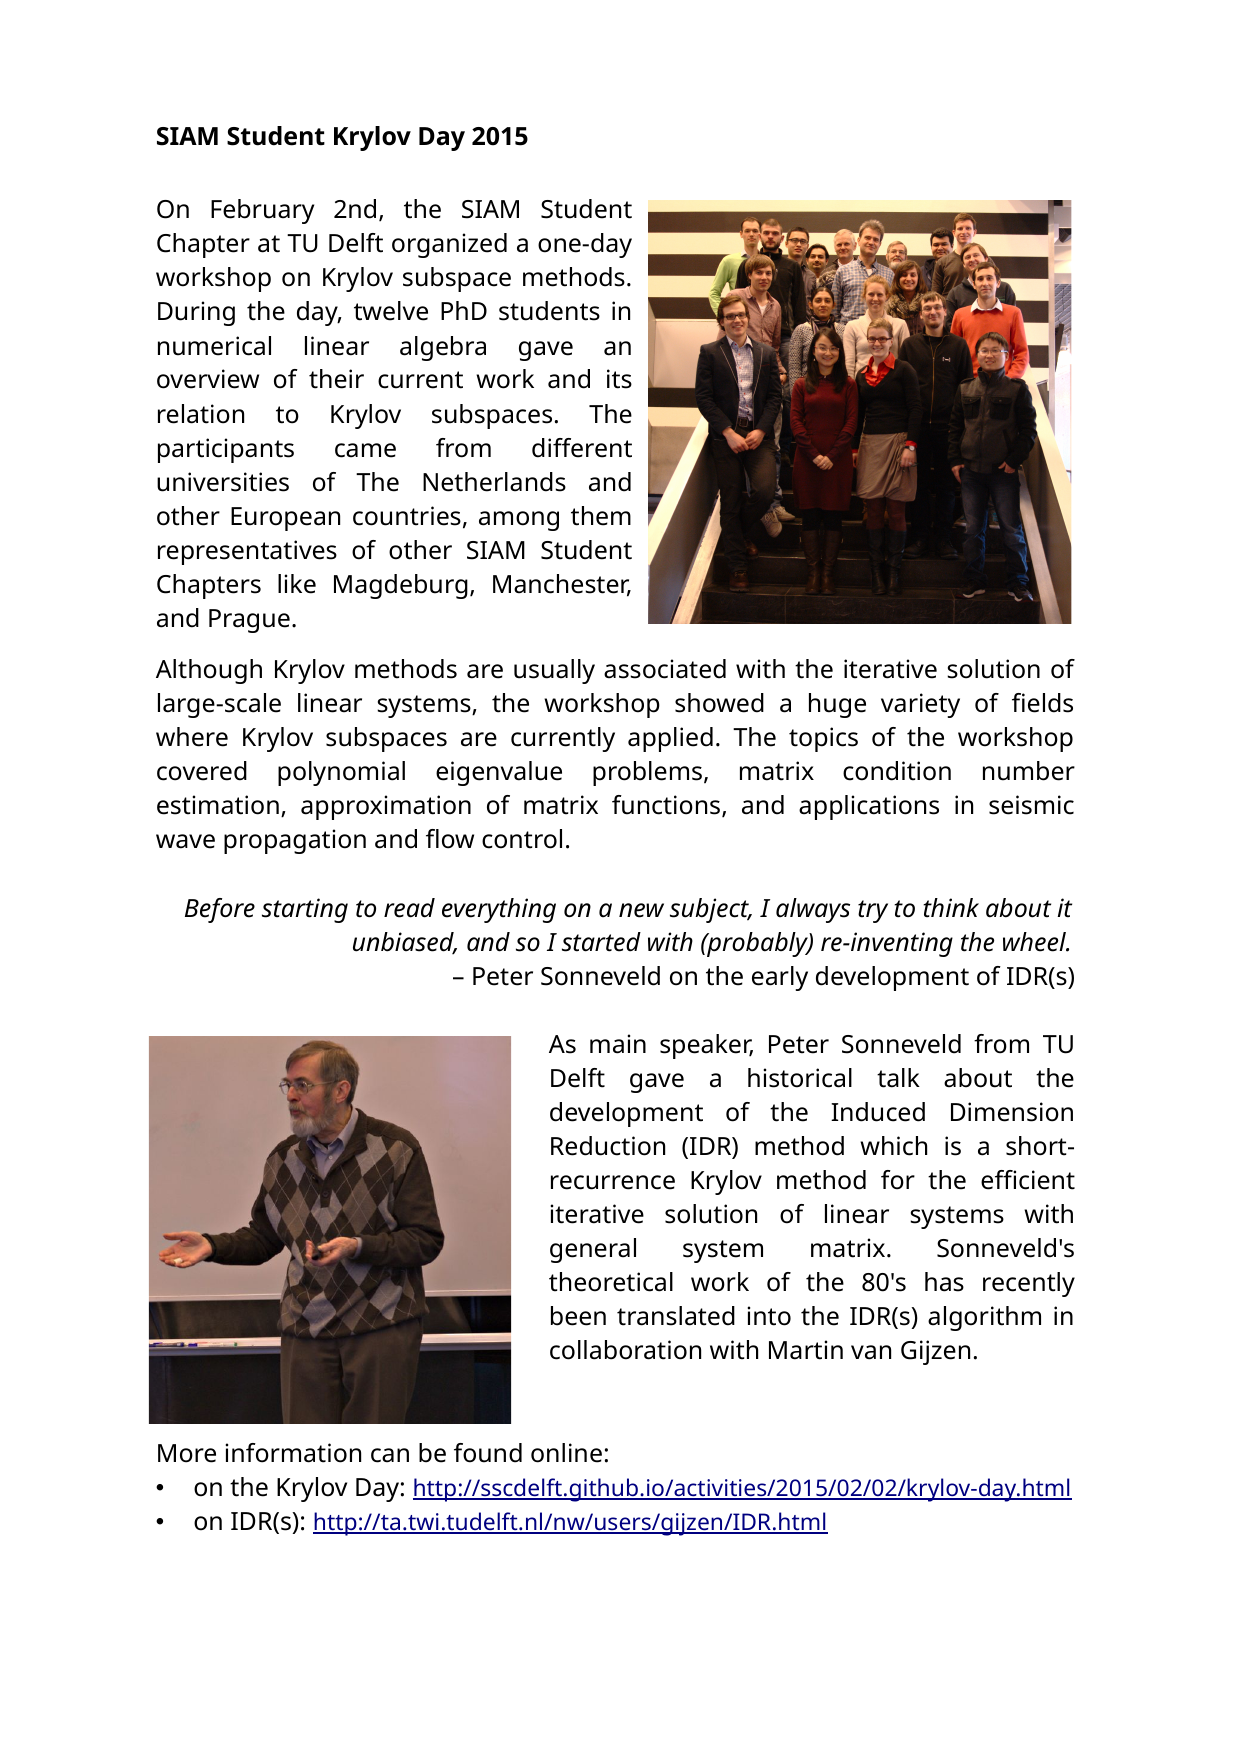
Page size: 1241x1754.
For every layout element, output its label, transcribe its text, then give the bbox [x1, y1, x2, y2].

text On February 2nd, the SIAM Student Chapter at TU Delft organized a one-day workshop on Krylov subspace methods. During the day, twelve PhD students in numerical linear algebra gave an overview of their current work and its relation to Krylov subspaces. The participants came from different universities of The Netherlands and other European countries, among them representatives of other SIAM Student Chapters like Magdeburg, Manchester, and Prague. [156, 192, 1075, 635]
text More information can be found online: [156, 1435, 1075, 1469]
list on IDR(s): http://ta.twi.tudelft.nl/nw/users/gijzen/IDR.html [156, 1503, 1122, 1537]
picture [148, 1036, 512, 1424]
picture [648, 200, 1072, 624]
text – Peter Sonneveld on the early development of IDR(s) [156, 958, 1075, 992]
text Although Krylov methods are usually associated with the iterative solution of large-scale linear systems, the workshop showed a huge variety of fields where Krylov subspaces are currently applied. The topics of the workshop covered polynomial eigenvalue problems, matrix condition number estimation, approximation of matrix functions, and applications in seismic wave propagation and flow control. [156, 652, 1075, 856]
text As main speaker, Peter Sonneveld from TU Delft gave a historical talk about the development of the Induced Dimension Reduction (IDR) method which is a short-recurrence Krylov method for the efficient iterative solution of linear systems with general system matrix. Sonneveld's theoretical work of the 80's has recently been translated into the IDR(s) algorithm in collaboration with Martin van Gijzen. [156, 1026, 1075, 1367]
text SIAM Student Krylov Day 2015 [156, 118, 1075, 152]
list on the Krylov Day: http://sscdelft.github.io/activities/2015/02/02/krylov-day.html [156, 1469, 1122, 1503]
text Before starting to read everything on a new subject, I always try to think about it unbiased, and so I started with (probably) re-inventing the wheel. [156, 890, 1075, 958]
